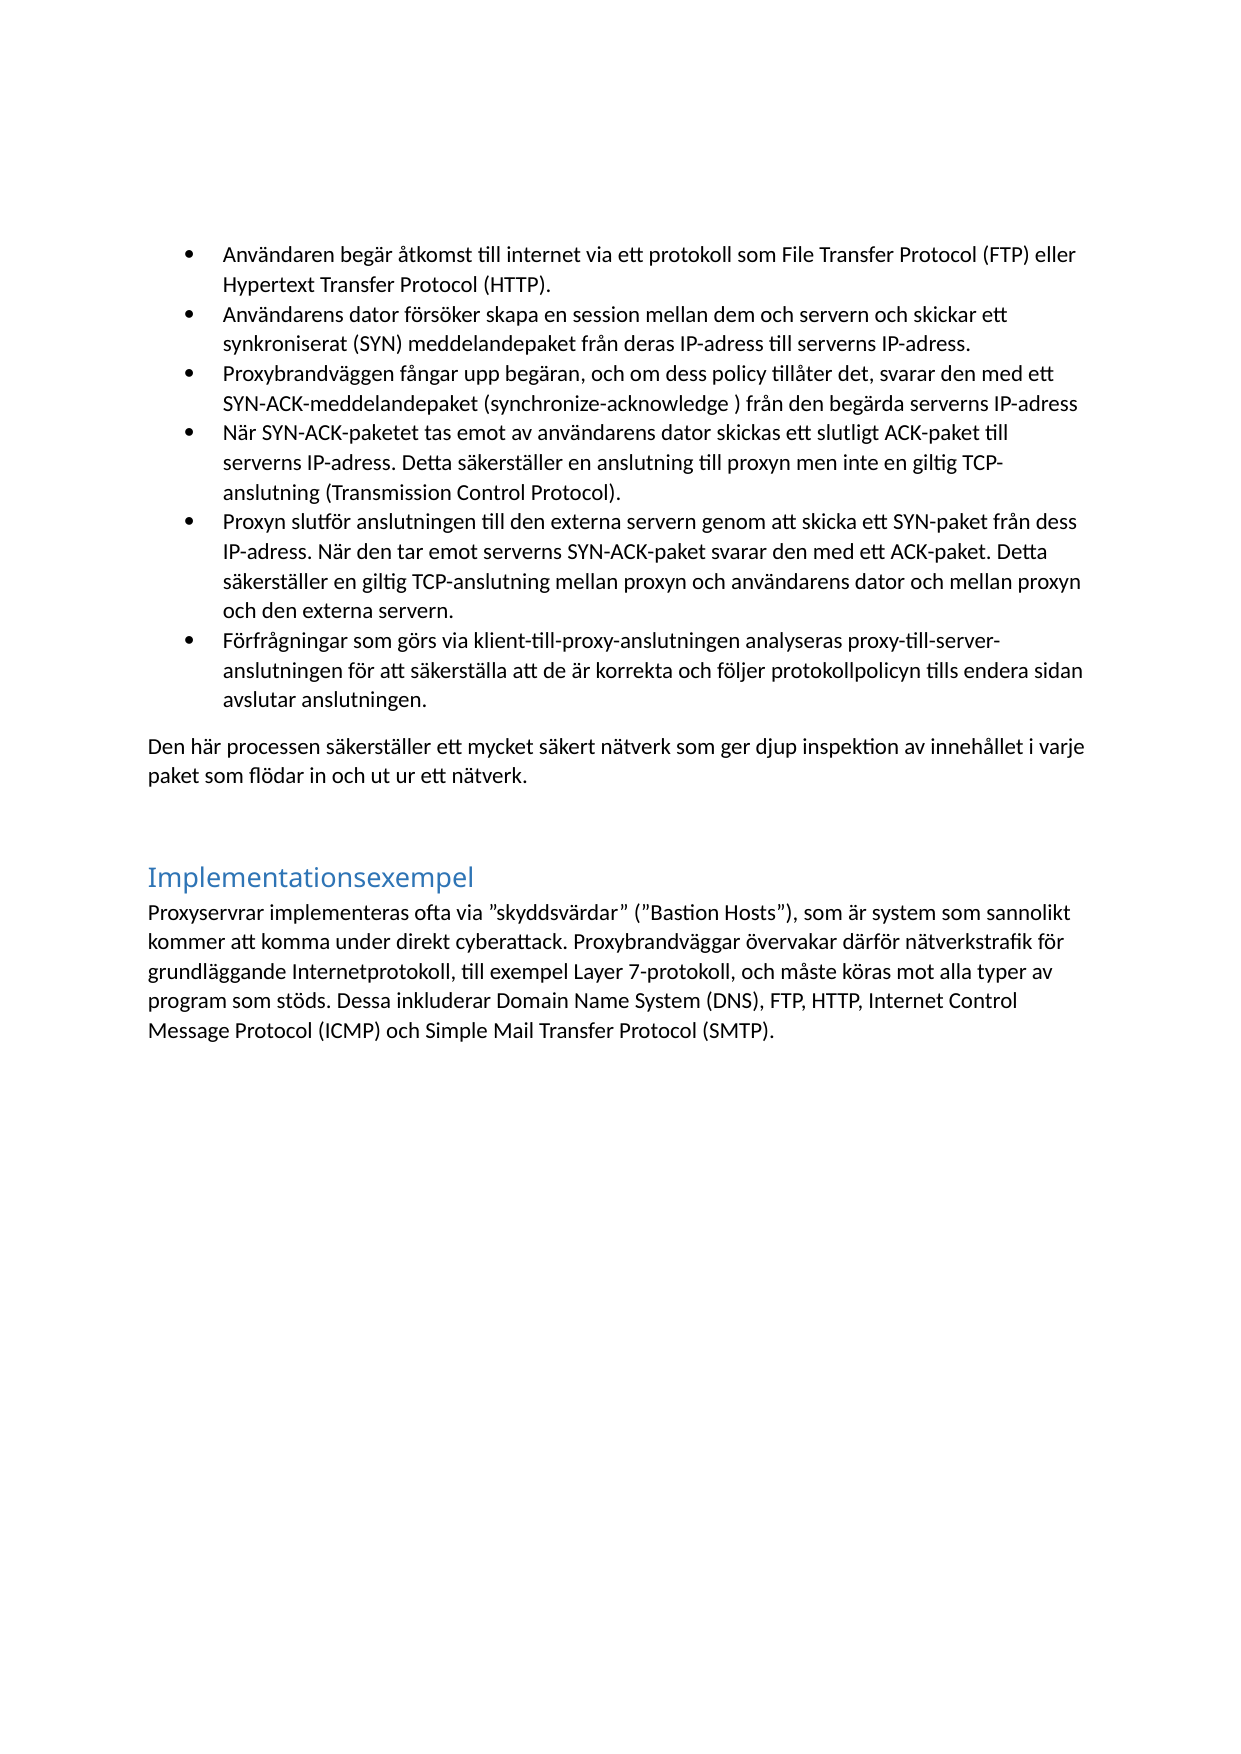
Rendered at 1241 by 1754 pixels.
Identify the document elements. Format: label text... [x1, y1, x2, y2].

list Användarens dator försöker skapa en session mellan dem och servern och skickar ett synkroniserat (SYN) meddelandepaket från deras IP-adress till serverns IP-adress. [185, 300, 1093, 357]
list Användaren begär åtkomst till internet via ett protokoll som File Transfer Protocol (FTP) eller Hypertext Transfer Protocol (HTTP). [185, 240, 1093, 298]
list Förfrågningar som görs via klient-till-proxy-anslutningen analyseras proxy-till-server-anslutningen för att säkerställa att de är korrekta och följer protokollpolicyn tills endera sidan avslutar anslutningen. [185, 626, 1093, 714]
list När SYN-ACK-paketet tas emot av användarens dator skickas ett slutligt ACK-paket till serverns IP-adress. Detta säkerställer en anslutning till proxyn men inte en giltig TCP-anslutning (Transmission Control Protocol). [185, 418, 1093, 506]
list Proxybrandväggen fångar upp begäran, och om dess policy tillåter det, svarar den med ett SYN-ACK-meddelandepaket (synchronize-acknowledge ) från den begärda serverns IP-adress [185, 359, 1093, 417]
subtitle Implementationsexempel [148, 858, 1093, 895]
list Proxyn slutför anslutningen till den externa servern genom att skicka ett SYN-paket från dess IP-adress. När den tar emot serverns SYN-ACK-paket svarar den med ett ACK-paket. Detta säkerställer en giltig TCP-anslutning mellan proxyn och användarens dator och mellan proxyn och den externa servern. [185, 507, 1093, 624]
text Proxyservrar implementeras ofta via ”skyddsvärdar” (”Bastion Hosts”), som är system som sannolikt kommer att komma under direkt cyberattack. Proxybrandväggar övervakar därför nätverkstrafik för grundläggande Internetprotokoll, till exempel Layer 7-protokoll, och måste köras mot alla typer av program som stöds. Dessa inkluderar Domain Name System (DNS), FTP, HTTP, Internet Control Message Protocol (ICMP) och Simple Mail Transfer Protocol (SMTP). [148, 898, 1093, 1044]
text Den här processen säkerställer ett mycket säkert nätverk som ger djup inspektion av innehållet i varje paket som flödar in och ut ur ett nätverk. [148, 732, 1093, 790]
